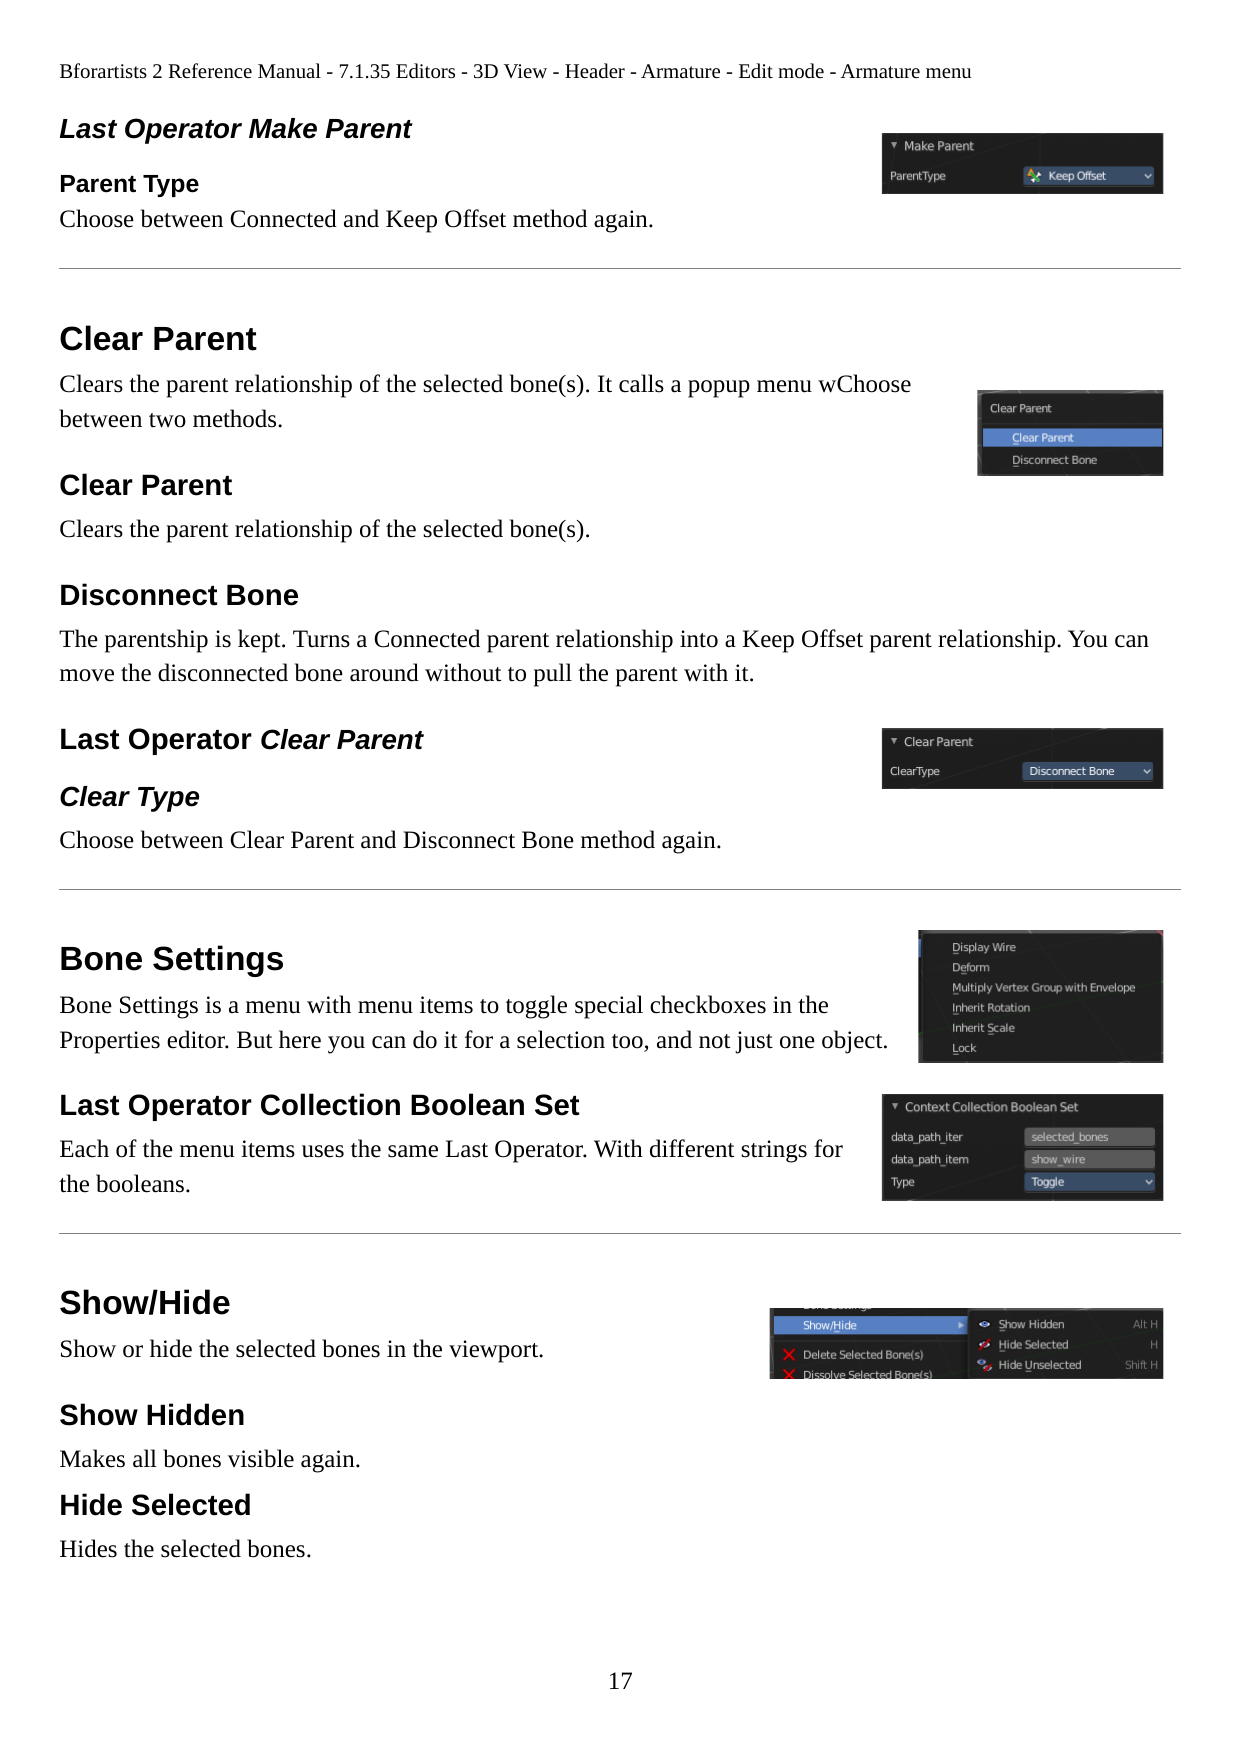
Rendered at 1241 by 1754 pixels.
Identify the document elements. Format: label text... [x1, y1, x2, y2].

picture [977, 390, 1164, 476]
text Choose between Connected and Keep Offset method again. [59, 204, 1181, 233]
text Clears the parent relationship of the selected bone(s). [59, 514, 1181, 543]
subtitle Last Operator Collection Boolean Set [59, 1088, 1181, 1122]
text Makes all bones visible again. [59, 1444, 1181, 1473]
picture [769, 1308, 1164, 1379]
subtitle Clear Parent [59, 318, 1181, 357]
text Bone Settings is a menu with menu items to toggle special checkboxes in the Properties editor. But here you can do it for a selection too, and not just one object. [59, 990, 918, 1053]
subtitle Clear Parent [59, 468, 1181, 501]
subtitle Last Operator Clear Parent [59, 722, 1181, 756]
subtitle Show Hidden [59, 1398, 1181, 1432]
picture [918, 930, 1164, 1063]
picture [881, 1094, 1164, 1201]
picture [881, 728, 1164, 789]
text Hides the selected bones. [59, 1534, 1181, 1562]
text Clears the parent relationship of the selected bone(s). It calls a popup menu wChoose between two methods. [59, 369, 1181, 433]
picture [881, 133, 1164, 194]
subtitle [1164, 939, 1181, 978]
subtitle Bone Settings [59, 939, 918, 978]
text Each of the menu items uses the same Last Operator. With different strings for the booleans. [59, 1134, 881, 1198]
text The parentship is kept. Turns a Connected parent relationship into a Keep Offset parent relationship. You can move the disconnected bone around without to pull the parent with it. [59, 624, 1181, 687]
subtitle Disconnect Bone [59, 577, 1181, 611]
subtitle Parent Type [59, 169, 1181, 198]
subtitle Last Operator Make Parent [59, 113, 1181, 144]
subtitle Hide Selected [59, 1487, 1181, 1521]
text Choose between Clear Parent and Disconnect Bone method again. [59, 825, 1181, 854]
subtitle Clear Type [59, 781, 1181, 812]
subtitle Show/Hide [59, 1283, 1181, 1322]
text Show or hide the selected bones in the viewport. [59, 1334, 769, 1363]
